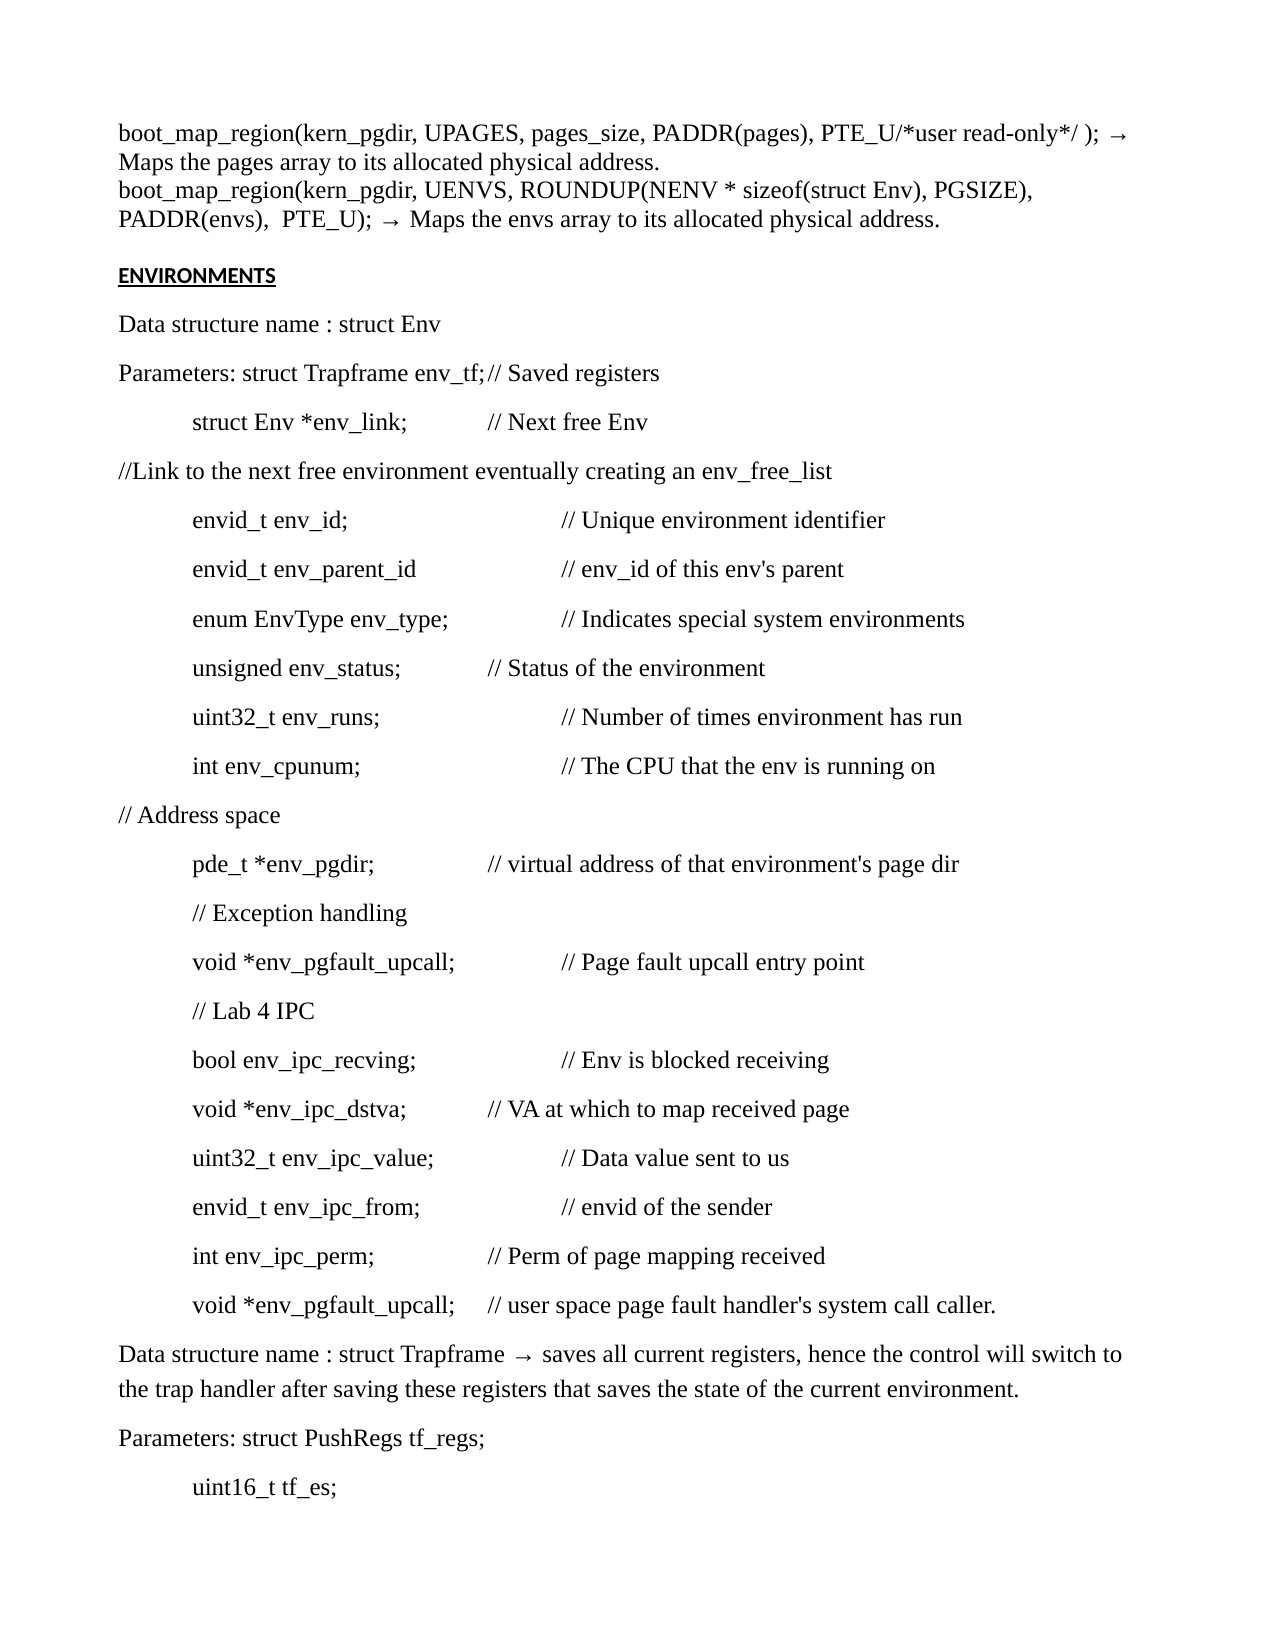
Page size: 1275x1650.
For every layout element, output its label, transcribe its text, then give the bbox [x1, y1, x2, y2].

text // Exception handling [118, 898, 1157, 927]
text enum EnvType env_type; // Indicates special system environments [118, 604, 1157, 632]
text // Address space [118, 800, 1157, 829]
text boot_map_region(kern_pgdir, UPAGES, pages_size, PADDR(pages), PTE_U/*user read-only*/ ); → [118, 118, 1157, 147]
text Data structure name : struct Trapframe → saves all current registers, hence the control will switch to the trap handler after saving these registers that saves the state of the current environment. [118, 1339, 1157, 1403]
text uint32_t env_runs; // Number of times environment has run [118, 702, 1157, 731]
text boot_map_region(kern_pgdir, UENVS, ROUNDUP(NENV * sizeof(struct Env), PGSIZE), PADDR(envs), PTE_U); → Maps the envs array to its allocated physical address. [118, 176, 1157, 233]
text // Lab 4 IPC [118, 996, 1157, 1025]
text struct Env *env_link; // Next free Env [118, 407, 1157, 436]
text bool env_ipc_recving; // Env is blocked receiving [118, 1045, 1157, 1074]
text void *env_pgfault_upcall; // user space page fault handler's system call caller. [118, 1291, 1157, 1319]
text //Link to the next free environment eventually creating an env_free_list [118, 456, 1157, 485]
text void *env_ipc_dstva; // VA at which to map received page [118, 1094, 1157, 1123]
text unsigned env_status; // Status of the environment [118, 653, 1157, 681]
text envid_t env_parent_id // env_id of this env's parent [118, 554, 1157, 583]
text int env_ipc_perm; // Perm of page mapping received [118, 1241, 1157, 1270]
text pde_t *env_pgdir; // virtual address of that environment's page dir [118, 849, 1157, 878]
text Maps the pages array to its allocated physical address. [118, 147, 1157, 176]
text Data structure name : struct Env [118, 309, 1157, 338]
text Parameters: struct PushRegs tf_regs; [118, 1423, 1157, 1452]
text uint32_t env_ipc_value; // Data value sent to us [118, 1143, 1157, 1172]
text uint16_t tf_es; [118, 1472, 1157, 1501]
text void *env_pgfault_upcall; // Page fault upcall entry point [118, 947, 1157, 976]
text Parameters: struct Trapframe env_tf; // Saved registers [118, 358, 1157, 387]
text int env_cpunum; // The CPU that the env is running on [118, 751, 1157, 779]
text envid_t env_id; // Unique environment identifier [118, 506, 1157, 534]
text envid_t env_ipc_from; // envid of the sender [118, 1192, 1157, 1221]
text ENVIRONMENTS [118, 261, 1157, 289]
